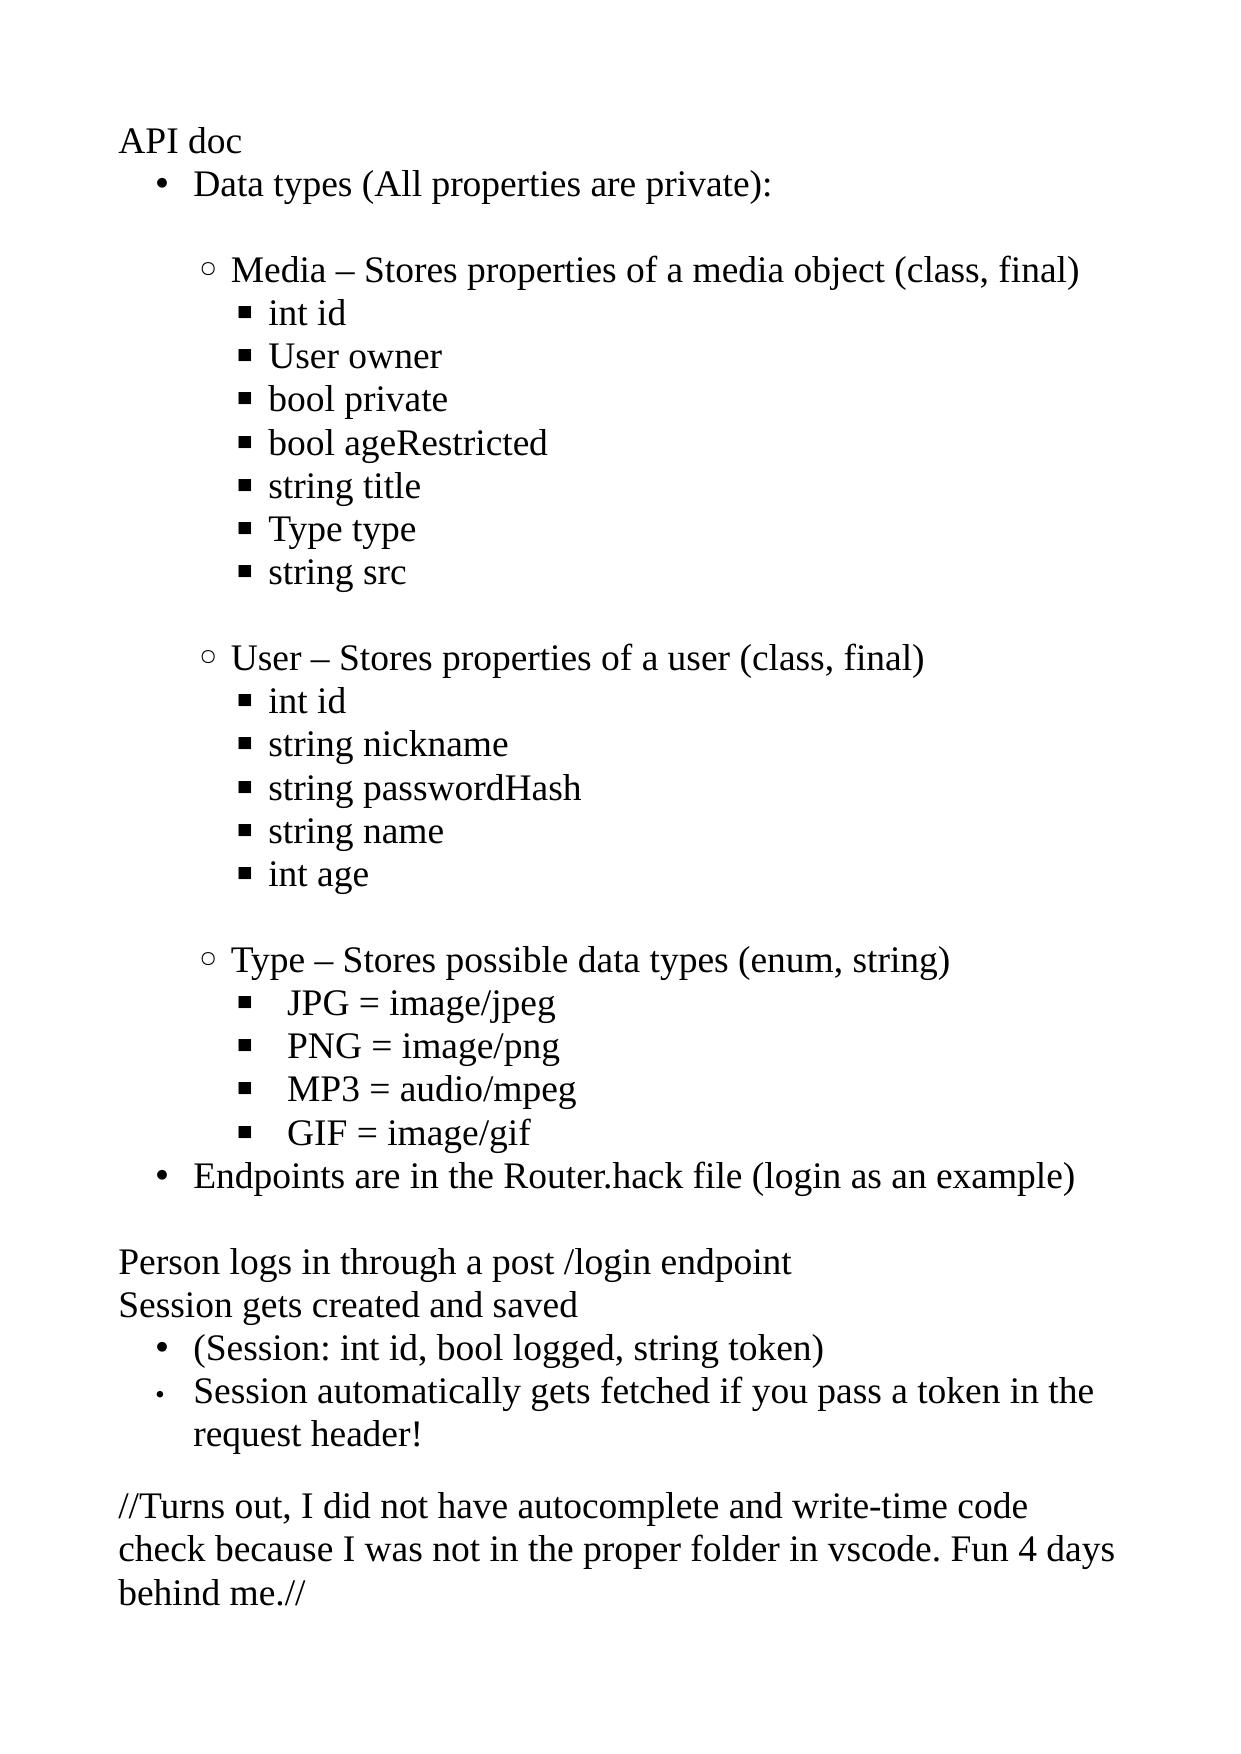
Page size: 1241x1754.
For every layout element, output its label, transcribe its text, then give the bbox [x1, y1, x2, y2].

list int age [231, 851, 1122, 894]
list User – Stores properties of a user (class, final) [193, 636, 1122, 679]
list int id [231, 291, 1122, 334]
list GIF = image/gif [231, 1110, 1122, 1153]
list User owner [231, 334, 1122, 377]
list (Session: int id, bool logged, string token) [156, 1326, 1122, 1369]
text API doc [118, 118, 1122, 161]
list bool private [231, 377, 1122, 420]
list string src [231, 549, 1122, 592]
list JPG = image/jpeg [231, 981, 1122, 1024]
list string name [231, 808, 1122, 851]
list Data types (All properties are private): [156, 161, 1122, 204]
text //Turns out, I did not have autocomplete and write-time code check because I was not in the proper folder in vscode. Fun 4 days behind me.// [118, 1484, 1122, 1613]
text Session gets created and saved [118, 1282, 1122, 1326]
list MP3 = audio/mpeg [231, 1067, 1122, 1110]
list int id [231, 679, 1122, 722]
list Type type [231, 506, 1122, 549]
list string title [231, 463, 1122, 506]
list Media – Stores properties of a media object (class, final) [193, 247, 1122, 291]
list string passwordHash [231, 765, 1122, 808]
list bool ageRestricted [231, 420, 1122, 463]
list Endpoints are in the Router.hack file (login as an example) [156, 1153, 1122, 1196]
list PNG = image/png [231, 1024, 1122, 1067]
list Type – Stores possible data types (enum, string) [193, 937, 1122, 981]
list string nickname [231, 722, 1122, 765]
list Session automatically gets fetched if you pass a token in the request header! [156, 1369, 1122, 1455]
text Person logs in through a post /login endpoint [118, 1239, 1122, 1282]
